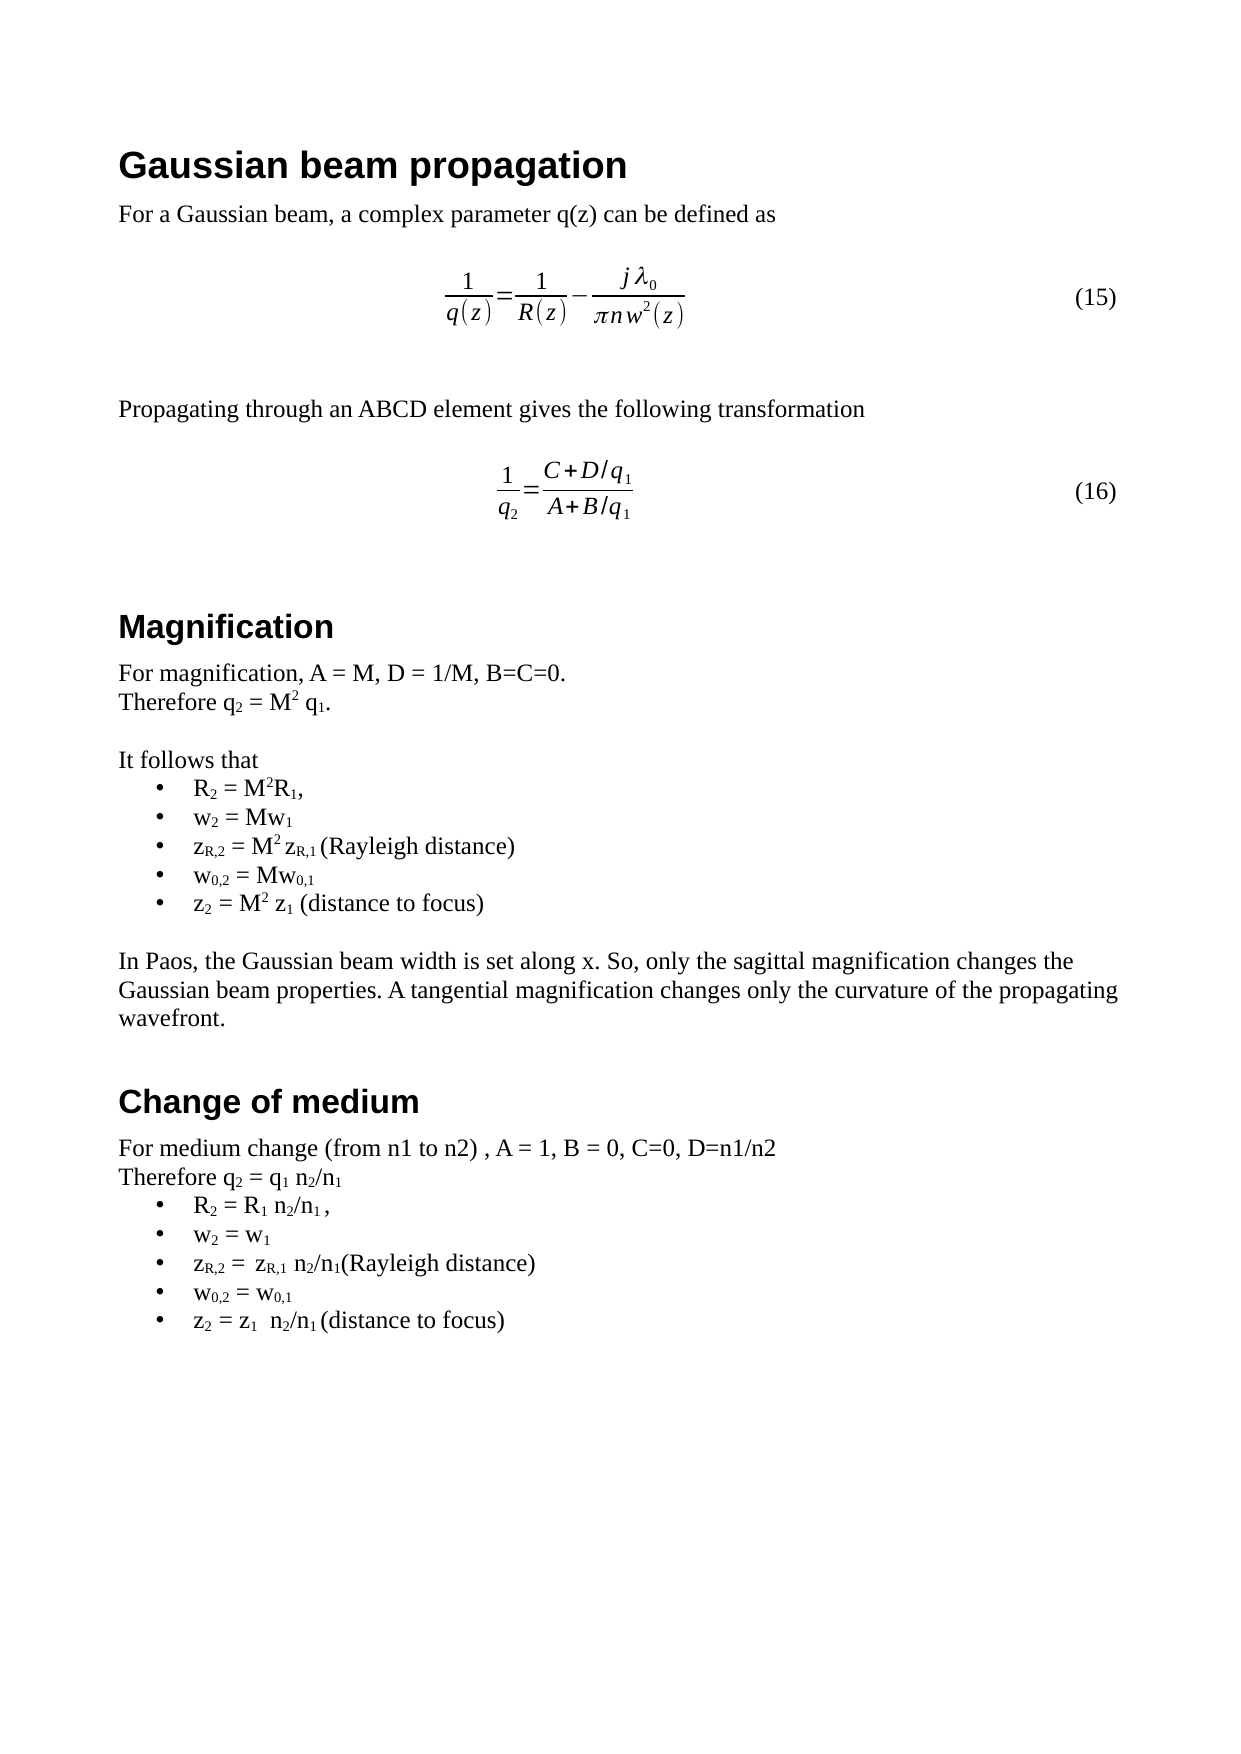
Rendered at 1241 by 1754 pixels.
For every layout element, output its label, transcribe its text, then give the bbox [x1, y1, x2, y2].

subtitle Magnification [118, 607, 1122, 646]
table_header [118, 257, 1010, 336]
list z2 = M2 z1 (distance to focus) [156, 888, 1122, 917]
text Therefore q2 = M2 q1. [118, 687, 1122, 716]
text For a Gaussian beam, a complex parameter q(z) can be defined as [118, 199, 1122, 228]
list w2 = w1 [156, 1219, 1122, 1248]
text For magnification, A = M, D = 1/M, B=C=0. [118, 658, 1122, 687]
text For medium change (from n1 to n2) , A = 1, B = 0, C=0, D=n1/n2 [118, 1133, 1122, 1162]
text In Paos, the Gaussian beam width is set along x. So, only the sagittal magnification changes the Gaussian beam properties. A tangential magnification changes only the curvature of the propagating wavefront. [118, 946, 1122, 1032]
list w0,2 = w0,1 [156, 1277, 1122, 1306]
list w0,2 = Mw0,1 [156, 860, 1122, 888]
text It follows that [118, 745, 1122, 773]
subtitle Change of medium [118, 1082, 1122, 1121]
list w2 = Mw1 [156, 802, 1122, 831]
subtitle Gaussian beam propagation [118, 143, 1122, 187]
text Therefore q2 = q1 n2/n1 [118, 1162, 1122, 1191]
list R2 = R1 n2/n1 , [156, 1191, 1122, 1219]
list zR,2 = zR,1 n2/n1(Rayleigh distance) [156, 1248, 1122, 1277]
list zR,2 = M2 zR,1 (Rayleigh distance) [156, 831, 1122, 860]
text Propagating through an ABCD element gives the following transformation [118, 394, 1122, 422]
table_header (15) [1010, 257, 1122, 336]
table_header (16) [1010, 451, 1122, 529]
list R2 = M2R1, [156, 773, 1122, 802]
list z2 = z1 n2/n1 (distance to focus) [156, 1306, 1122, 1334]
table_header [118, 451, 1010, 529]
